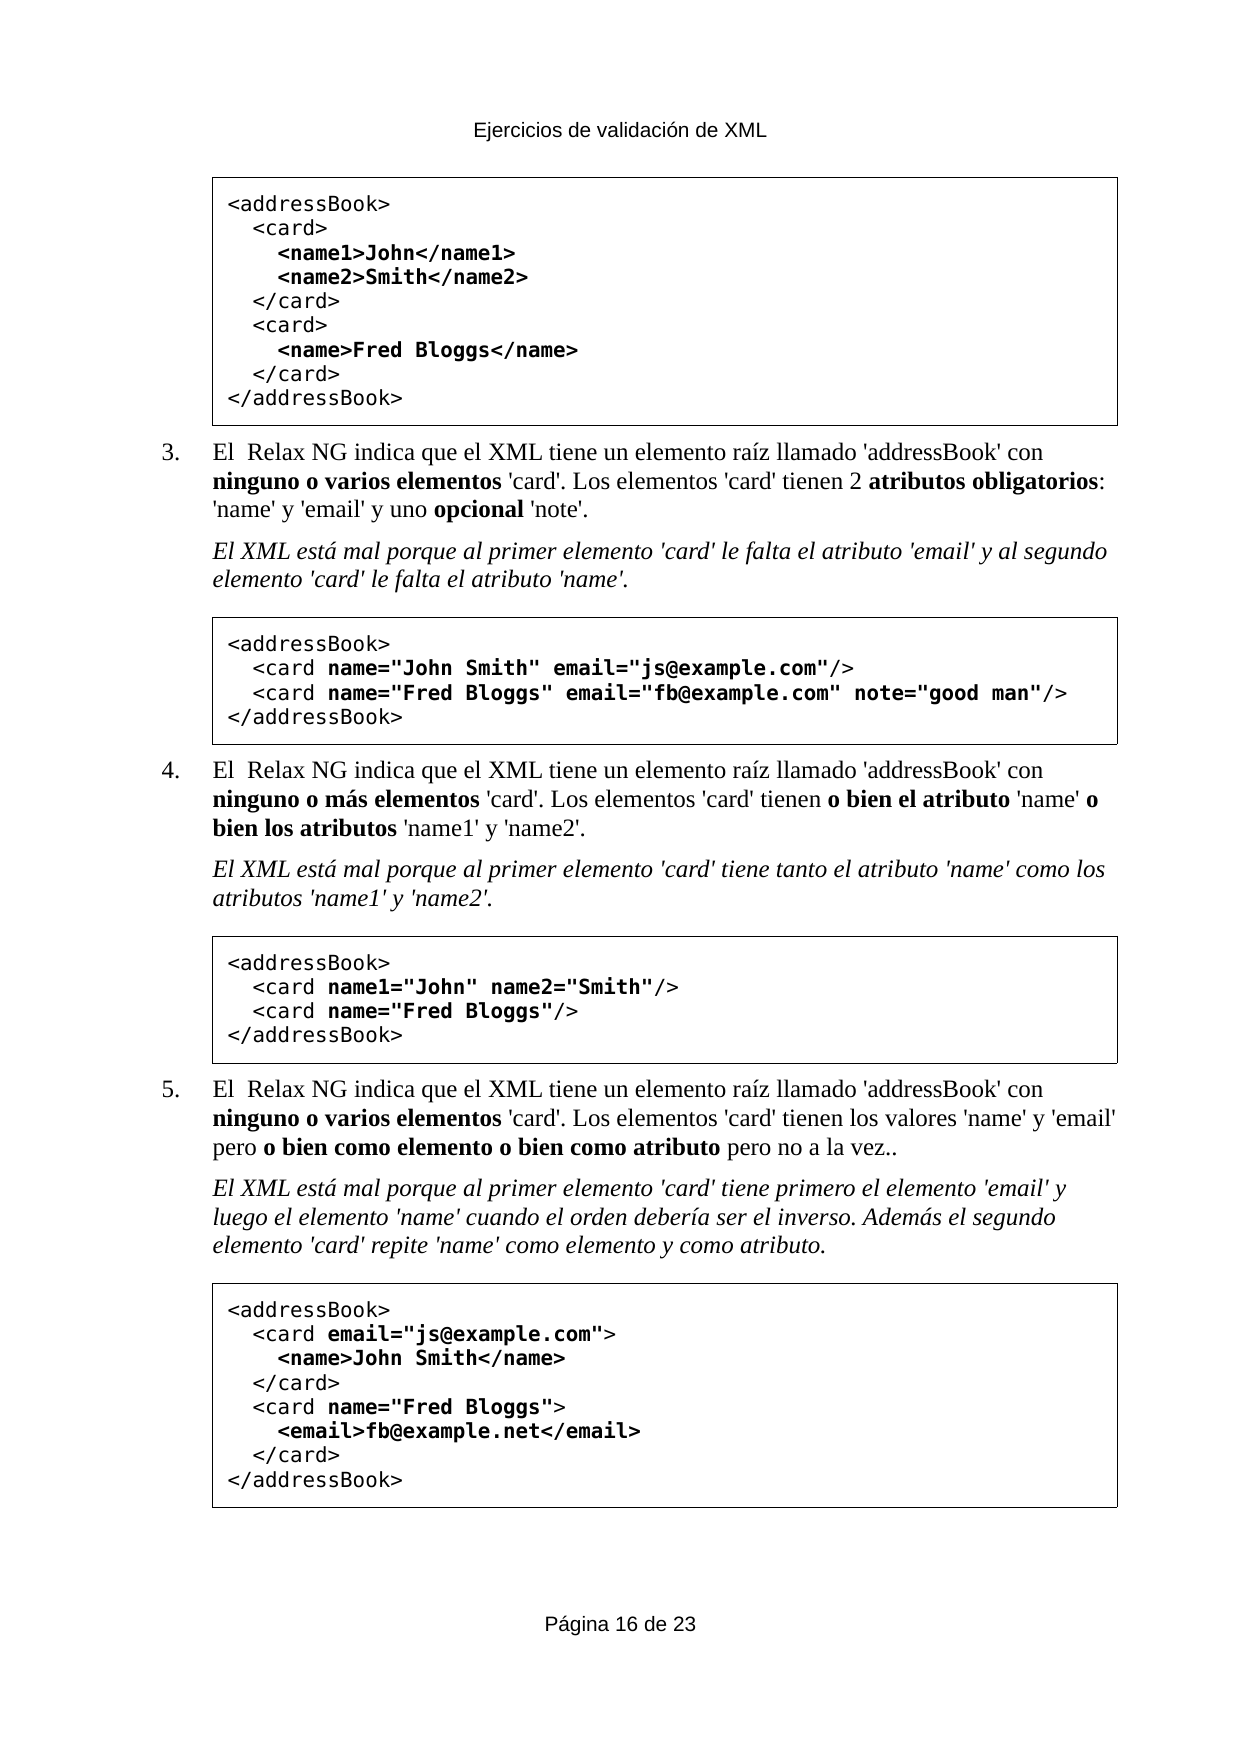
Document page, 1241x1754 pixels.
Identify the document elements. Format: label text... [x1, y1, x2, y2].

table_cell [118, 1068, 207, 1277]
table_cell El Relax NG indica que el XML tiene un elemento raíz llamado 'addressBook' con ninguno o varios elementos 'card'. Los elementos 'card' tienen los valores 'name' y 'email' pero o bien como elemento o bien como atributo pero no a la vez.. El XML está mal porque al primer elemento 'card' tiene primero el elemento 'email' y luego el elemento 'name' cuando el orden debería ser el inverso. Además el segundo elemento 'card' repite 'name' como elemento y como atributo. [207, 1068, 1123, 1277]
table_cell <addressBook> <card email="js@example.com"> <name>John Smith</name> </card> <card name="Fred Bloggs"> <email>fb@example.net</email> </card> </addressBook> [207, 1277, 1123, 1513]
table_cell El Relax NG indica que el XML tiene un elemento raíz llamado 'addressBook' con ninguno o más elementos 'card'. Los elementos 'card' tienen o bien el atributo 'name' o bien los atributos 'name1' y 'name2'. El XML está mal porque al primer elemento 'card' tiene tanto el atributo 'name' como los atributos 'name1' y 'name2'. [207, 750, 1123, 930]
table_cell [118, 930, 207, 1068]
table_cell [118, 750, 207, 930]
table_cell El Relax NG indica que el XML tiene un elemento raíz llamado 'addressBook' con ninguno o varios elementos 'card'. Los elementos 'card' tienen 2 atributos obligatorios: 'name' y 'email' y uno opcional 'note'. El XML está mal porque al primer elemento 'card' le falta el atributo 'email' y al segundo elemento 'card' le falta el atributo 'name'. [207, 431, 1123, 611]
table_cell [118, 172, 207, 431]
table_cell [118, 431, 207, 611]
table_cell <addressBook> <card> <name1>John</name1> <name2>Smith</name2> </card> <card> <name>Fred Bloggs</name> </card> </addressBook> [207, 172, 1123, 431]
table_cell <addressBook> <card name="John Smith" email="js@example.com"/> <card name="Fred Bloggs" email="fb@example.com" note="good man"/> </addressBook> [207, 611, 1123, 750]
table_cell [118, 611, 207, 750]
table_cell <addressBook> <card name1="John" name2="Smith"/> <card name="Fred Bloggs"/> </addressBook> [207, 930, 1123, 1068]
table_cell [118, 1277, 207, 1513]
